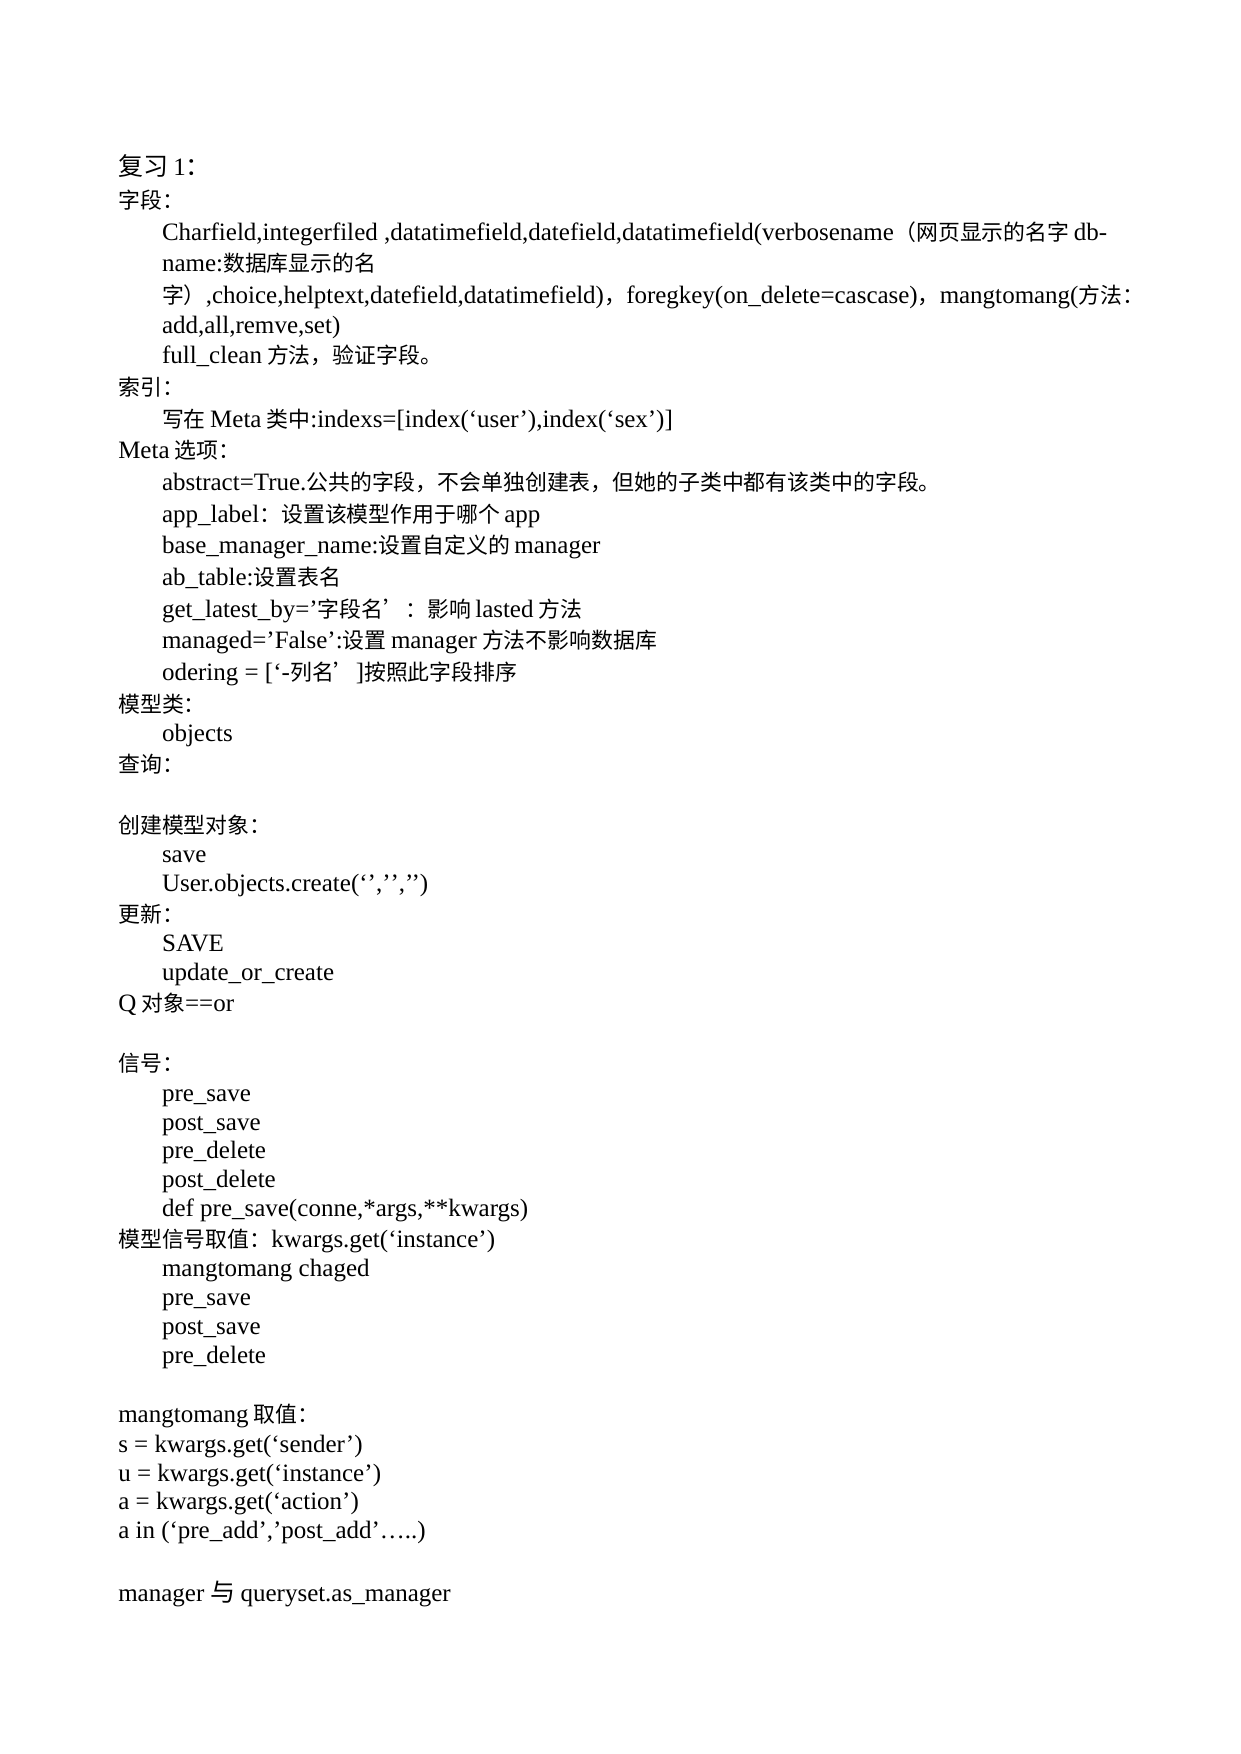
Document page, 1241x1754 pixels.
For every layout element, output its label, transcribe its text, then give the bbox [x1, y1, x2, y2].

text 创建模型对象： [118, 808, 1122, 839]
text app_label：设置该模型作用于哪个app [118, 497, 1122, 528]
text pre_delete [118, 1136, 1122, 1164]
text odering = [‘-列名’]按照此字段排序 [118, 655, 1122, 687]
text s = kwargs.get(‘sender’) [118, 1429, 1122, 1458]
text post_delete [118, 1164, 1122, 1193]
text Charfield,integerfiled ,datatimefield,datefield,datatimefield(verbosename（网页显示的名字db- name:数据库显示的名 字）,choice,helptext,datefield,datatimefield)，foregkey(on_delete=cascase)，mangtomang(方法： add,all,remve,set) [118, 215, 1122, 338]
text 信号： [118, 1046, 1122, 1078]
text def pre_save(conne,*args,**kwargs) [118, 1193, 1122, 1222]
text pre_save [118, 1282, 1122, 1311]
text Q对象==or [118, 986, 1122, 1018]
text ab_table:设置表名 [118, 560, 1122, 592]
text pre_save [118, 1078, 1122, 1107]
text a = kwargs.get(‘action’) [118, 1486, 1122, 1515]
text post_save [118, 1107, 1122, 1136]
text Meta选项： [118, 433, 1122, 465]
text 写在Meta类中:indexs=[index(‘user’),index(‘sex’)] [118, 402, 1122, 433]
text base_manager_name:设置自定义的manager [118, 528, 1122, 560]
text objects [118, 718, 1122, 747]
text 更新： [118, 897, 1122, 928]
text manager 与queryset.as_manager [118, 1573, 1122, 1609]
text mangtomang取值： [118, 1397, 1122, 1429]
text a in (‘pre_add’,’post_add’…..) [118, 1515, 1122, 1544]
text mangtomang chaged [118, 1253, 1122, 1282]
text get_latest_by=’字段名’：影响lasted方法 [118, 592, 1122, 623]
text managed=’False’:设置manager方法不影响数据库 [118, 623, 1122, 655]
text abstract=True.公共的字段，不会单独创建表，但她的子类中都有该类中的字段。 [118, 465, 1122, 497]
text 字段： [118, 183, 1122, 215]
text 索引： [118, 370, 1122, 402]
text 复习1： [118, 147, 1122, 183]
text full_clean方法，验证字段。 [118, 338, 1122, 370]
text 查询： [118, 747, 1122, 779]
text post_save [118, 1311, 1122, 1340]
text 模型类： [118, 687, 1122, 718]
text u = kwargs.get(‘instance’) [118, 1458, 1122, 1486]
text update_or_create [118, 957, 1122, 986]
text save [118, 839, 1122, 868]
text User.objects.create(‘’,’’,’’) [118, 868, 1122, 897]
text 模型信号取值：kwargs.get(‘instance’) [118, 1222, 1122, 1253]
text SAVE [118, 928, 1122, 957]
text pre_delete [118, 1340, 1122, 1368]
